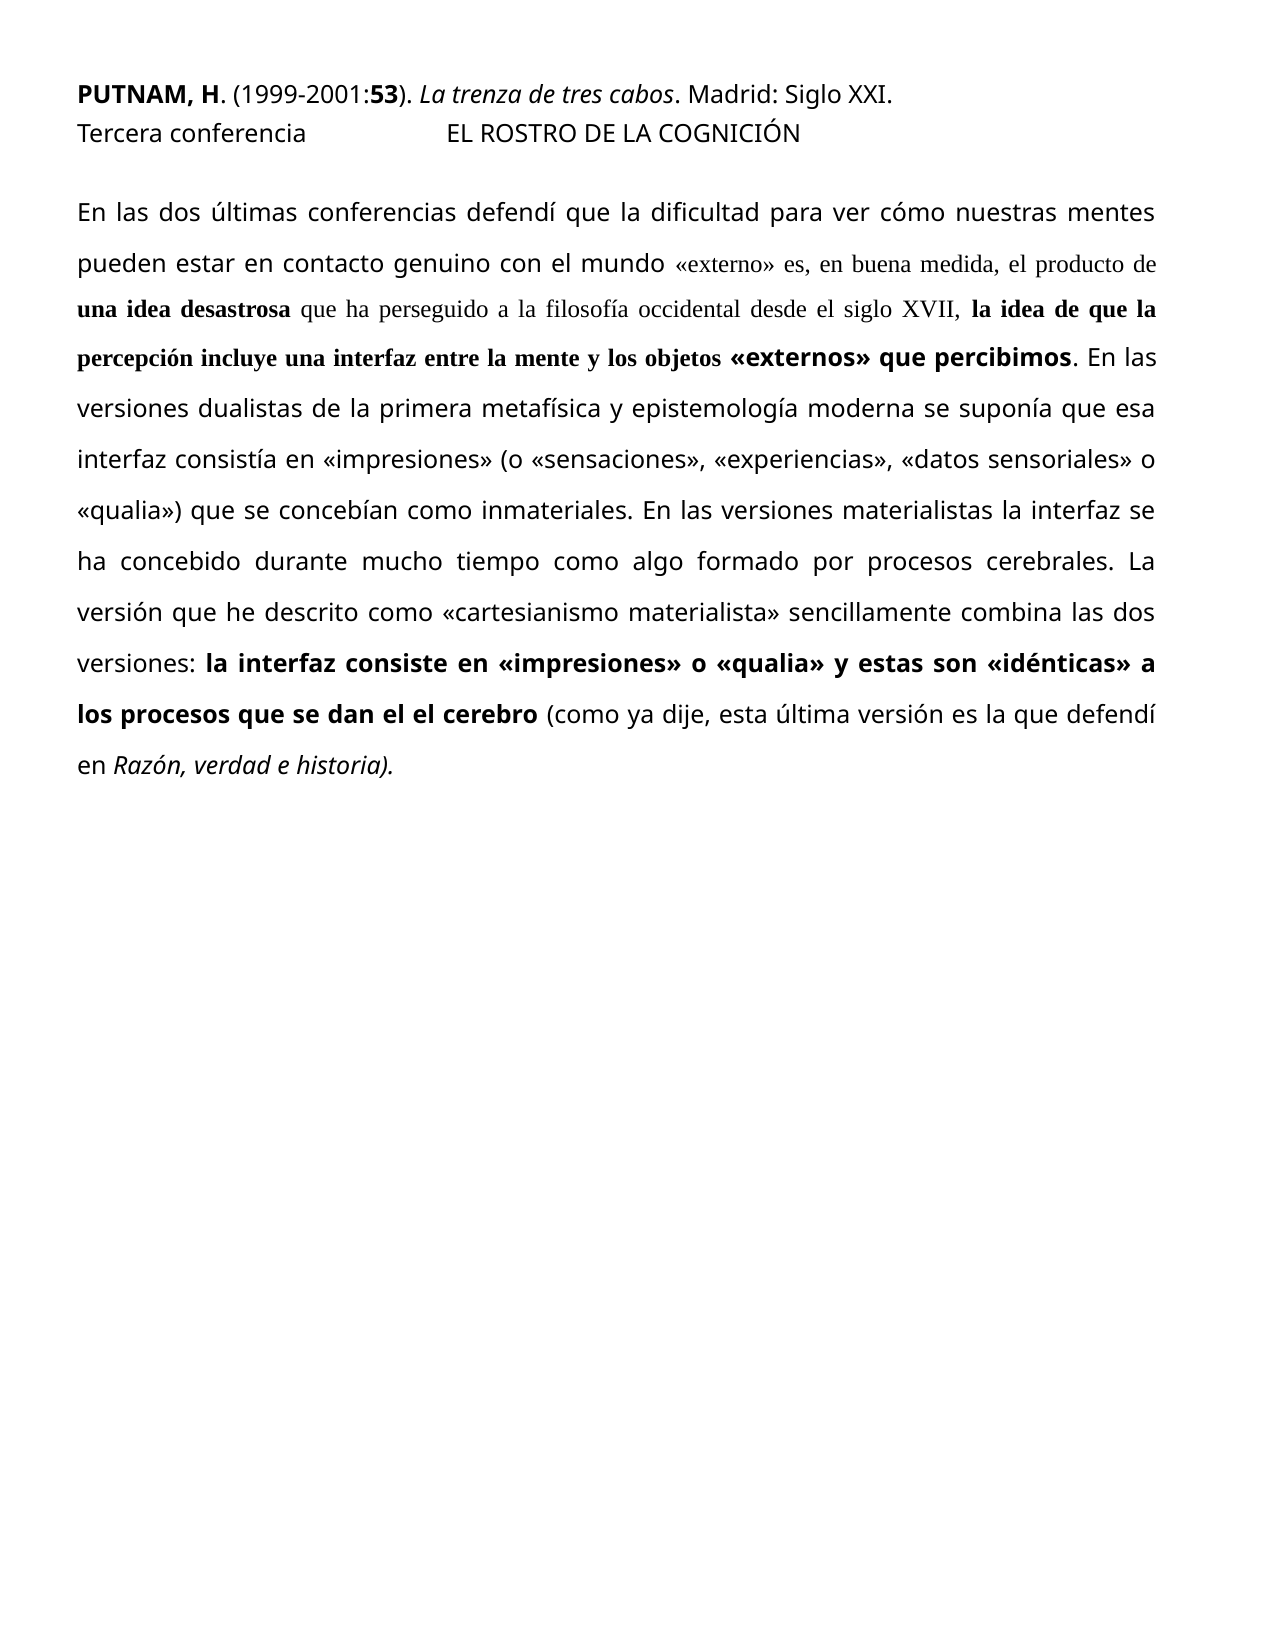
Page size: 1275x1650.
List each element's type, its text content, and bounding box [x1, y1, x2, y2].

text Tercera conferencia EL ROSTRO DE LA COGNICIÓN [77, 116, 1157, 150]
text En las dos últimas conferencias defendí que la dificultad para ver cómo nuestras mentes pueden estar en contacto genuino con el mundo «externo» es, en buena medida, el producto de una idea desastrosa que ha perseguido a la filosofía occidental desde el siglo XVII, la idea de que la percepción incluye una interfaz entre la mente y los objetos «externos» que percibimos. En las versiones dualistas de la primera metafísica y epistemología moderna se suponía que esa interfaz consistía en «impresiones» (o «sensaciones», «experiencias», «datos sensoriales» o «qualia») que se concebían como inmateriales. En las versiones materialistas la interfaz se ha concebido durante mucho tiempo como algo formado por procesos cerebrales. La versión que he descrito como «cartesianismo materialista» sencillamente combina las dos versiones: la interfaz consiste en «impresiones» o «qualia» y estas son «idénticas» a los procesos que se dan el el cerebro (como ya dije, esta última versión es la que defendí en Razón, verdad e historia). [77, 194, 1157, 782]
text PUTNAM, H. (1999-2001:53). La trenza de tres cabos. Madrid: Siglo XXI. [77, 77, 1157, 111]
